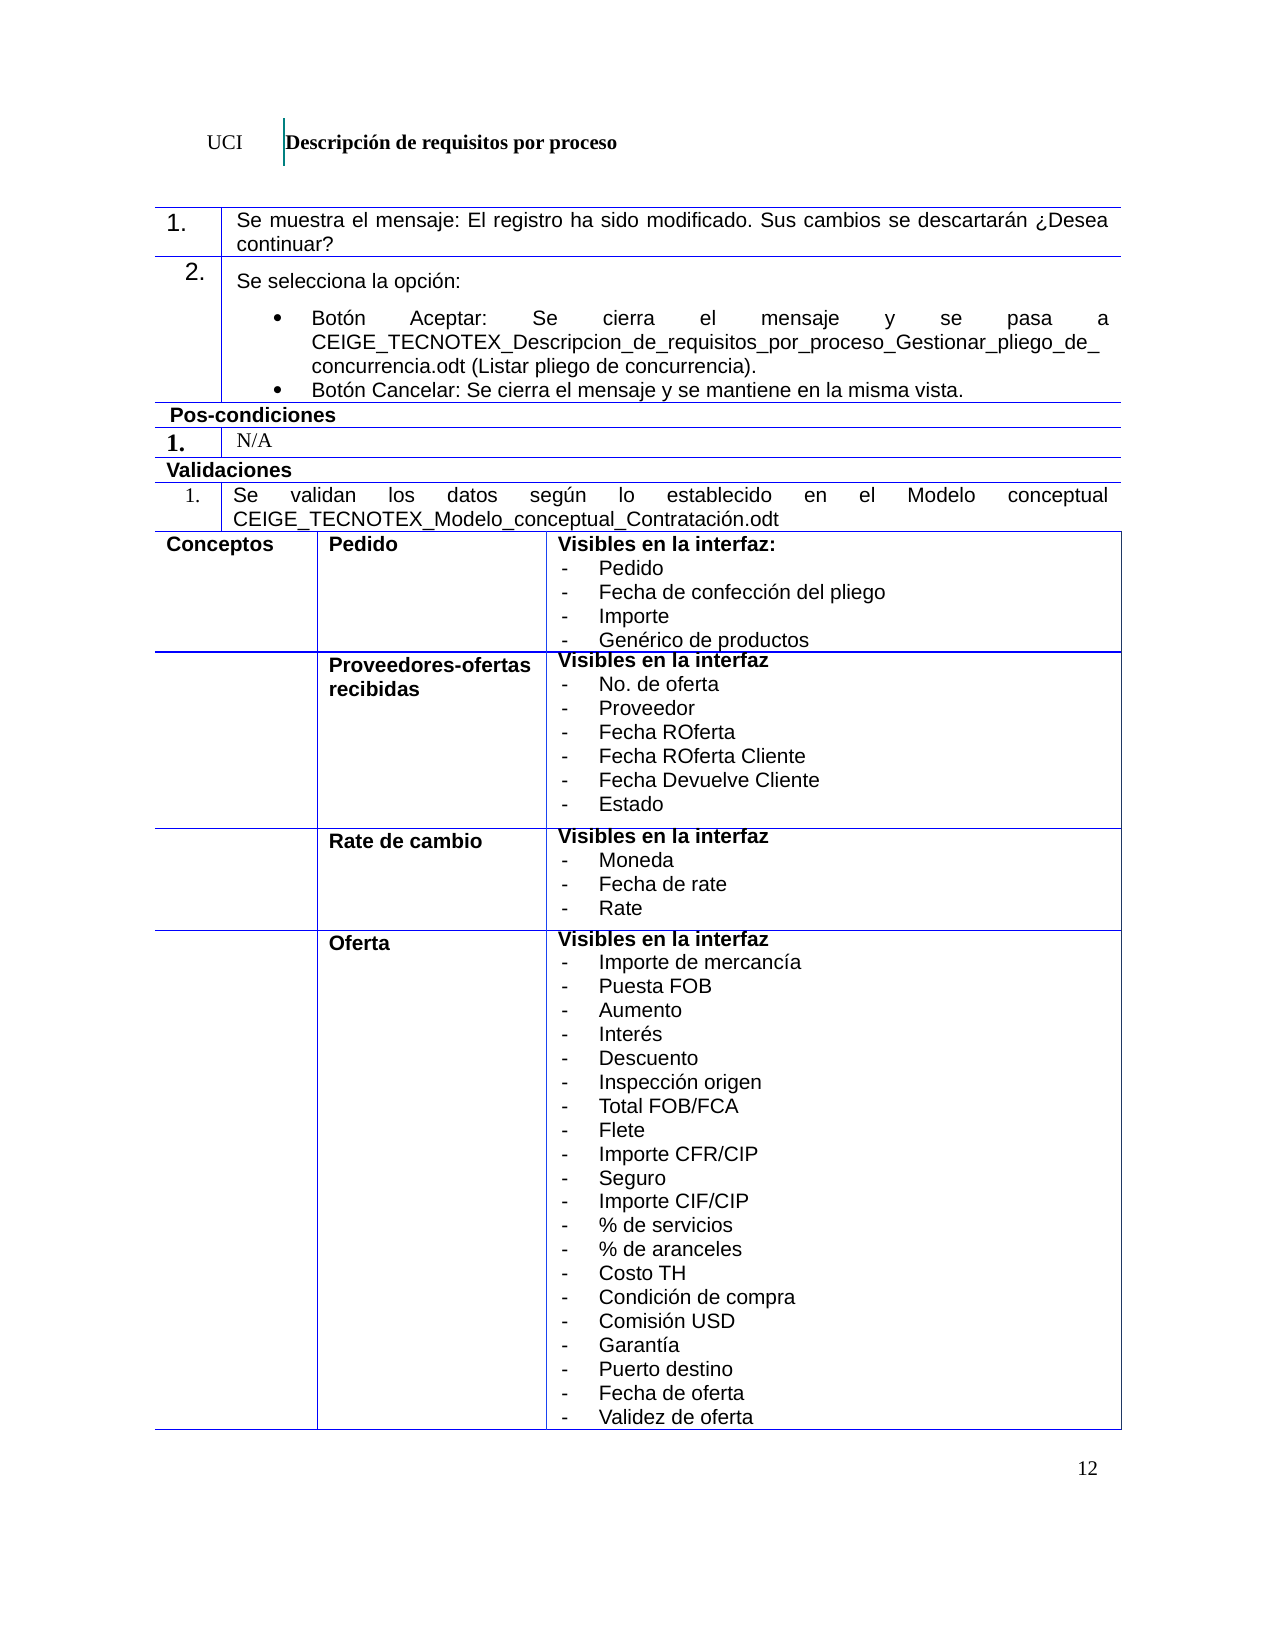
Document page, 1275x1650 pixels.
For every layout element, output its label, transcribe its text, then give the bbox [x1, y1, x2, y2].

table_cell 1. [155, 483, 221, 531]
table_cell Se muestra el mensaje: El registro ha sido modificado. Sus cambios se descartarán ¿Desea continuar? [222, 208, 1121, 256]
table_cell Visibles en la interfaz: Pedido Fecha de confección del pliego Importe Genérico de productos [547, 532, 1121, 651]
table_cell Pedido [318, 532, 546, 651]
table_cell [155, 653, 317, 828]
table_cell Oferta [318, 931, 546, 1429]
table_cell Pos-condiciones [155, 403, 1121, 427]
table_cell Proveedores-ofertas recibidas [318, 653, 546, 828]
table_cell Se validan los datos según lo establecido en el Modelo conceptual CEIGE_TECNOTEX_Modelo_conceptual_Contratación.odt [222, 483, 1121, 531]
table_cell Rate de cambio [318, 829, 546, 929]
table_cell Visibles en la interfaz Importe de mercancía Puesta FOB Aumento Interés Descuento Inspección origen Total FOB/FCA Flete Importe CFR/CIP Seguro Importe CIF/CIP % de servicios % de aranceles Costo TH Condición de compra Comisión USD Garantía Puerto destino Fecha de oferta Validez de oferta [547, 931, 1121, 1429]
table_cell Conceptos [155, 532, 317, 651]
table_cell [155, 931, 317, 1429]
table_cell 2. [155, 257, 221, 402]
table_cell Visibles en la interfaz Moneda Fecha de rate Rate [547, 829, 1121, 929]
table_cell 1. [155, 428, 221, 457]
table_cell Validaciones [155, 458, 1121, 482]
table_cell Visibles en la interfaz No. de oferta Proveedor Fecha ROferta Fecha ROferta Cliente Fecha Devuelve Cliente Estado [547, 653, 1121, 828]
table_cell 1. [155, 208, 221, 256]
table_cell Se selecciona la opción: Botón Aceptar: Se cierra el mensaje y se pasa a CEIGE_TECNOTEX_Descripcion_de_requisitos_por_proceso_Gestionar_pliego_de_concurrencia.odt (Listar pliego de concurrencia). Botón Cancelar: Se cierra el mensaje y se mantiene en la misma vista. [222, 257, 1121, 402]
table_cell N/A [222, 428, 1121, 457]
table_cell [155, 829, 317, 929]
